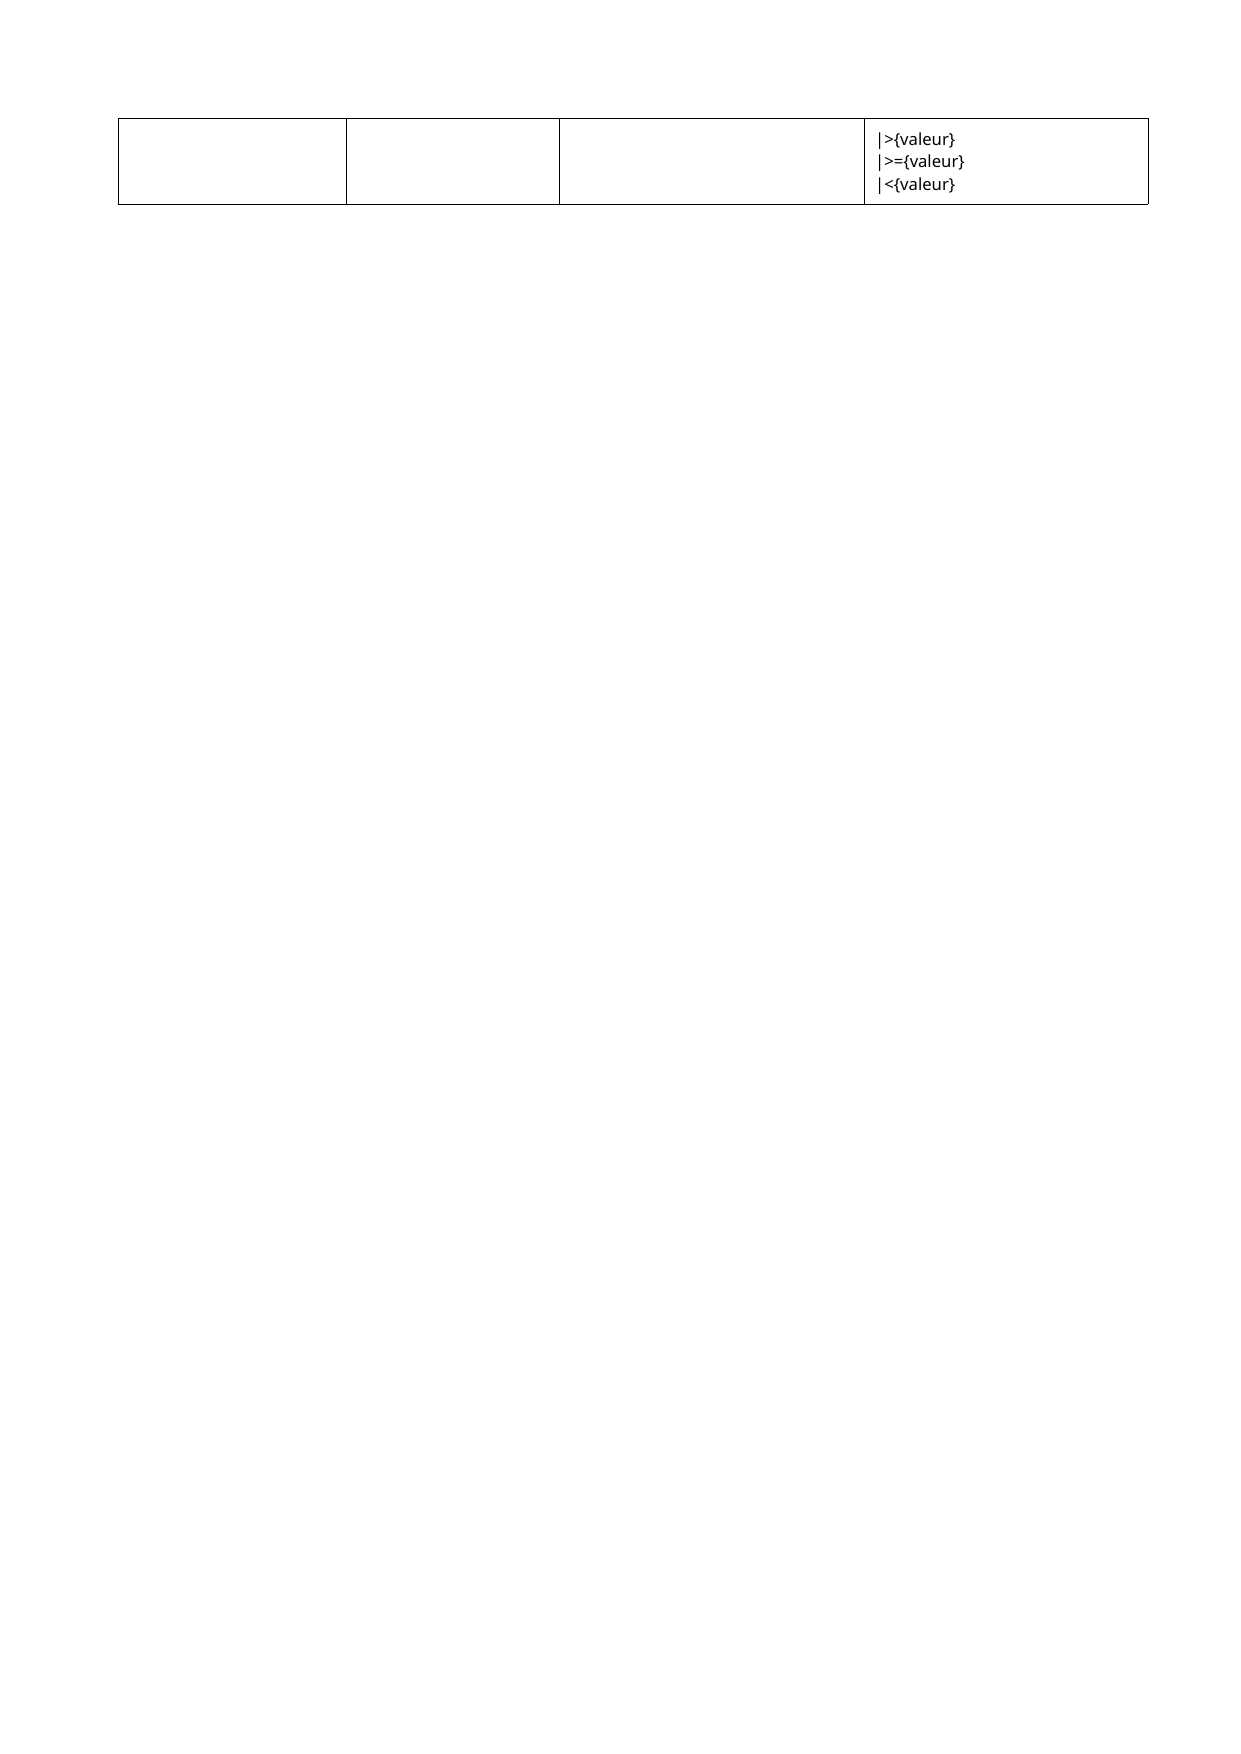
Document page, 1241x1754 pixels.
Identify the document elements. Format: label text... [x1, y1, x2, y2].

table_cell [119, 119, 346, 204]
table_cell [347, 119, 559, 204]
table_cell |>{valeur} |>={valeur} |<{valeur} [865, 119, 1148, 204]
table_cell [560, 119, 864, 204]
